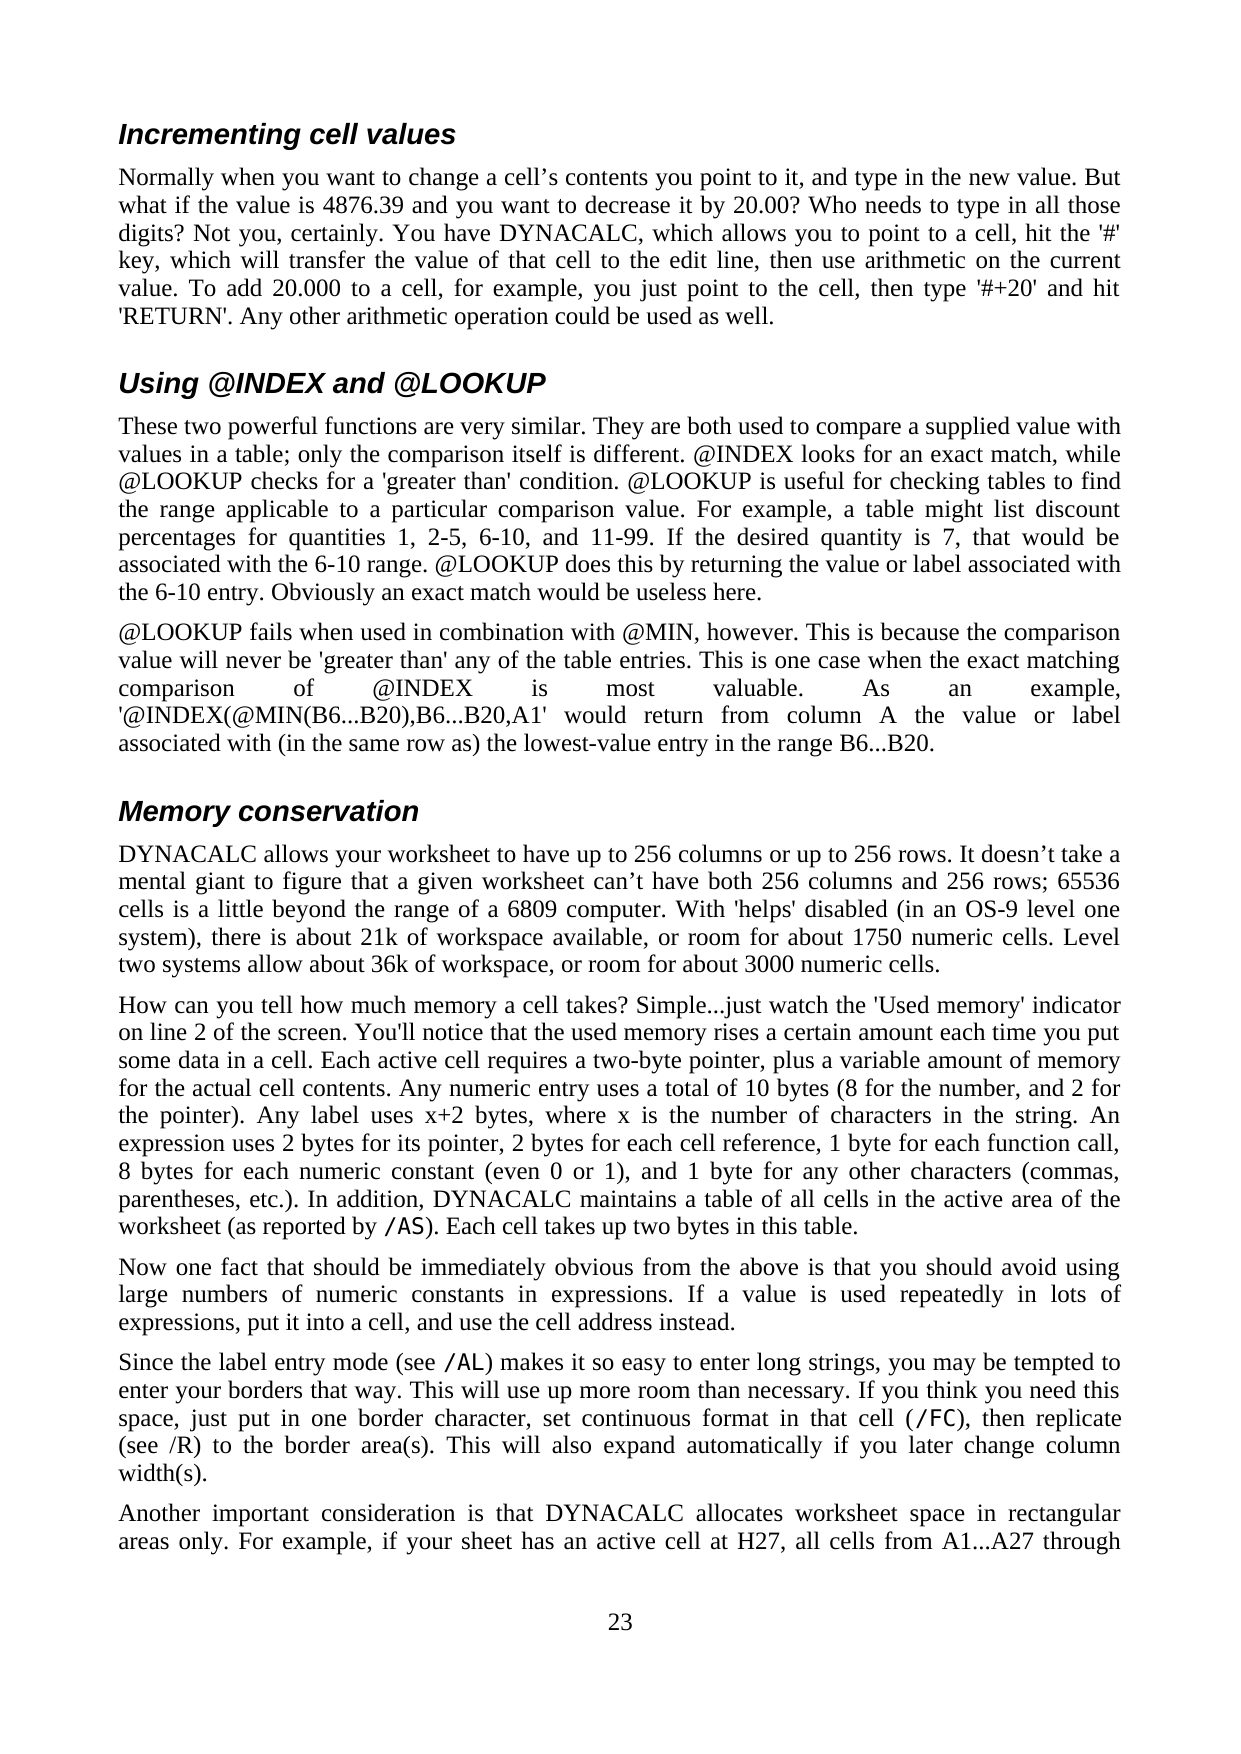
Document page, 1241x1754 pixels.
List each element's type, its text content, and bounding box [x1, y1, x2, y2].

subtitle Using @INDEX and @LOOKUP [118, 367, 1122, 399]
text DYNACALC allows your worksheet to have up to 256 columns or up to 256 rows. It doesn’t take a mental giant to figure that a given worksheet can’t have both 256 columns and 256 rows; 65536 cells is a little beyond the range of a 6809 computer. With 'helps' disabled (in an OS-9 level one system), there is about 21k of workspace available, or room for about 1750 numeric cells. Level two systems allow about 36k of workspace, or room for about 3000 numeric cells. [118, 840, 1122, 978]
subtitle Incrementing cell values [118, 118, 1122, 151]
text These two powerful functions are very similar. They are both used to compare a supplied value with values in a table; only the comparison itself is different. @INDEX looks for an exact match, while @LOOKUP checks for a 'greater than' condition. @LOOKUP is useful for checking tables to find the range applicable to a particular comparison value. For example, a table might list discount percentages for quantities 1, 2-5, 6-10, and 11-99. If the desired quantity is 7, that would be associated with the 6-10 range. @LOOKUP does this by returning the value or label associated with the 6-10 entry. Obviously an exact match would be useless here. [118, 412, 1122, 606]
text Another important consideration is that DYNACALC allocates worksheet space in rectangular areas only. For example, if your sheet has an active cell at H27, all cells from A1...A27 through [118, 1499, 1122, 1555]
text Since the label entry mode (see /AL) makes it so easy to enter long strings, you may be tempted to enter your borders that way. This will use up more room than necessary. If you think you need this space, just put in one border character, set continuous format in that cell (/FC), then replicate (see /R) to the border area(s). This will also expand automatically if you later change column width(s). [118, 1348, 1122, 1487]
subtitle Memory conservation [118, 794, 1122, 827]
text @LOOKUP fails when used in combination with @MIN, however. This is because the comparison value will never be 'greater than' any of the table entries. This is one case when the exact matching comparison of @INDEX is most valuable. As an example, '@INDEX(@MIN(B6...B20),B6...B20,A1' would return from column A the value or label associated with (in the same row as) the lowest-value entry in the range B6...B20. [118, 618, 1122, 757]
text How can you tell how much memory a cell takes? Simple...just watch the 'Used memory' indicator on line 2 of the screen. You'll notice that the used memory rises a certain amount each time you put some data in a cell. Each active cell requires a two-byte pointer, plus a variable amount of memory for the actual cell contents. Any numeric entry uses a total of 10 bytes (8 for the number, and 2 for the pointer). Any label uses x+2 bytes, where x is the number of characters in the string. An expression uses 2 bytes for its pointer, 2 bytes for each cell reference, 1 byte for each function call, 8 bytes for each numeric constant (even 0 or 1), and 1 byte for any other characters (commas, parentheses, etc.). In addition, DYNACALC maintains a table of all cells in the active area of the worksheet (as reported by /AS). Each cell takes up two bytes in this table. [118, 991, 1122, 1240]
text Now one fact that should be immediately obvious from the above is that you should avoid using large numbers of numeric constants in expressions. If a value is used repeatedly in lots of expressions, put it into a cell, and use the cell address instead. [118, 1253, 1122, 1336]
text Normally when you want to change a cell’s contents you point to it, and type in the new value. But what if the value is 4876.39 and you want to decrease it by 20.00? Who needs to type in all those digits? Not you, certainly. You have DYNACALC, which allows you to point to a cell, hit the '#' key, which will transfer the value of that cell to the edit line, then use arithmetic on the current value. To add 20.000 to a cell, for example, you just point to the cell, then type '#+20' and hit 'RETURN'. Any other arithmetic operation could be used as well. [118, 163, 1122, 329]
